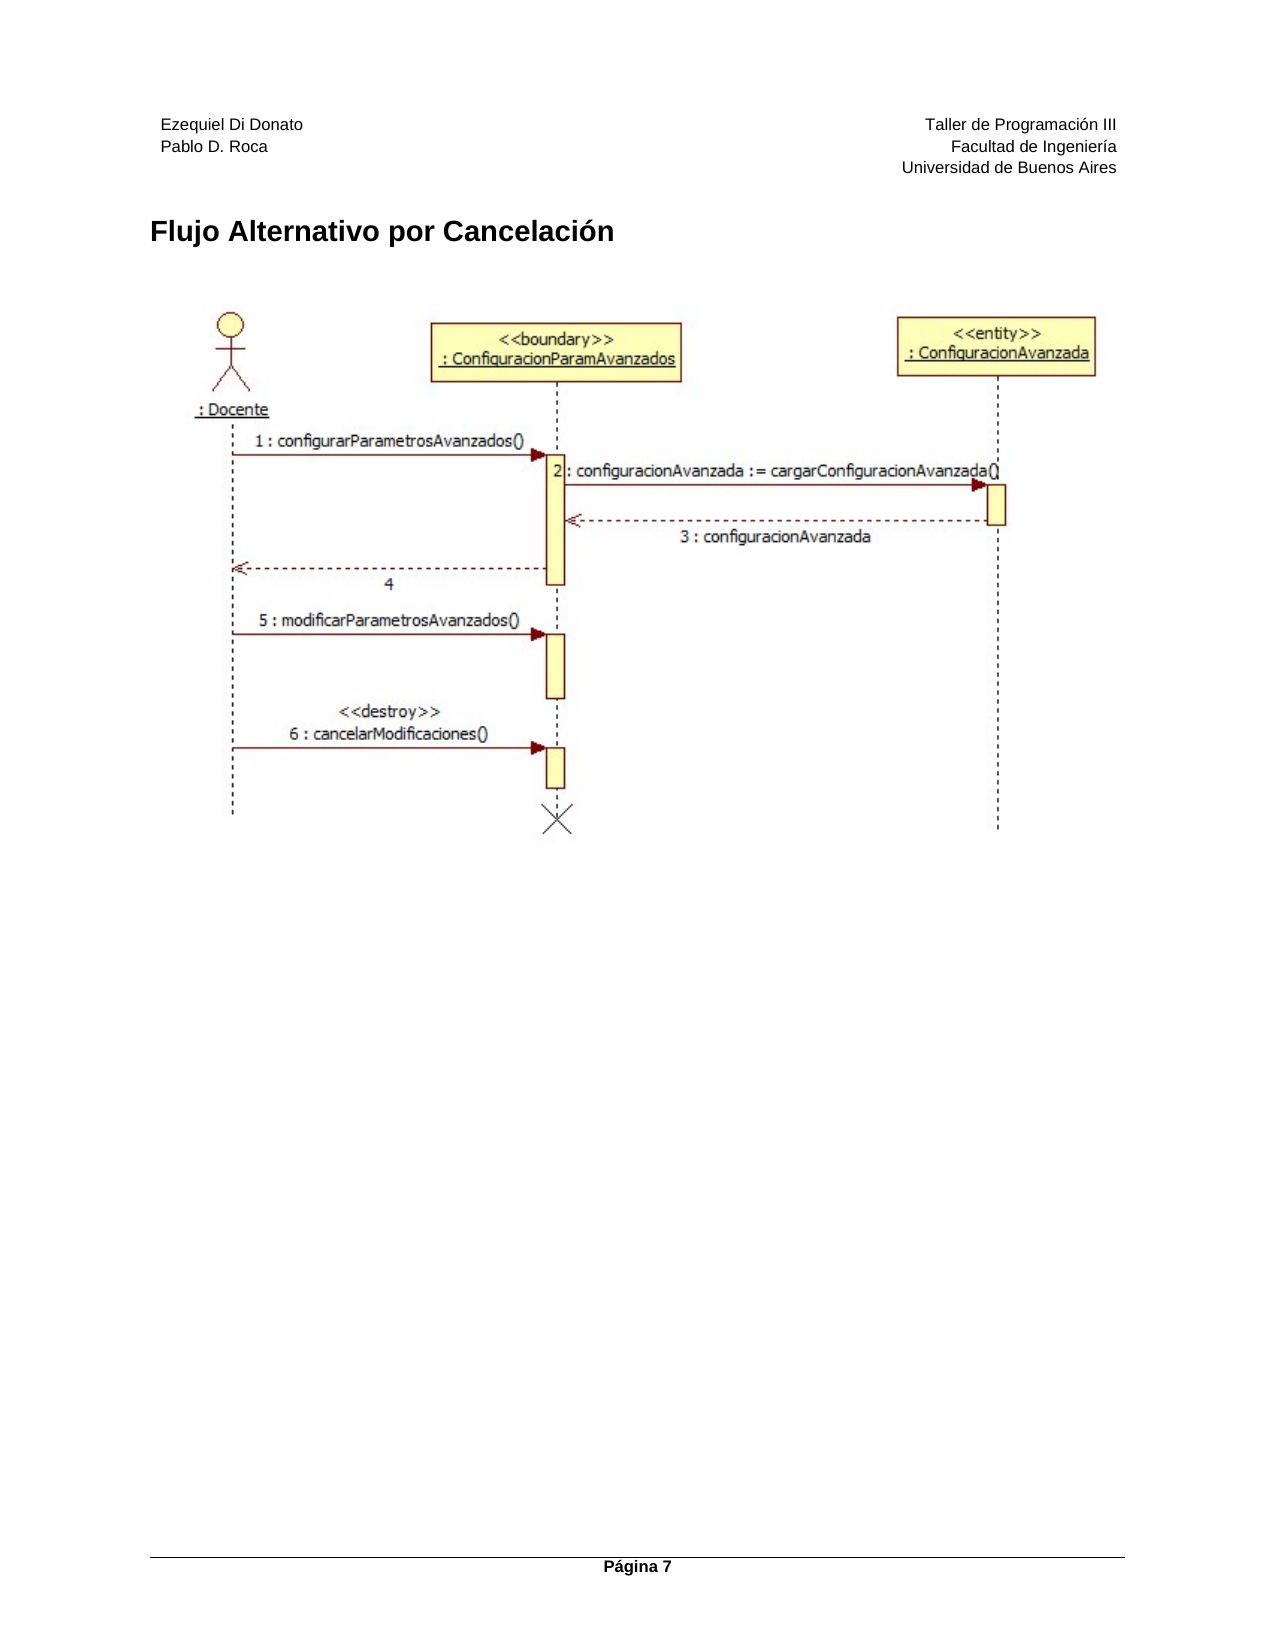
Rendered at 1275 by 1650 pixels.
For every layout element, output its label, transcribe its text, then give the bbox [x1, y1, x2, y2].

subtitle Flujo Alternativo por Cancelación [150, 215, 1125, 248]
picture [150, 281, 1125, 861]
